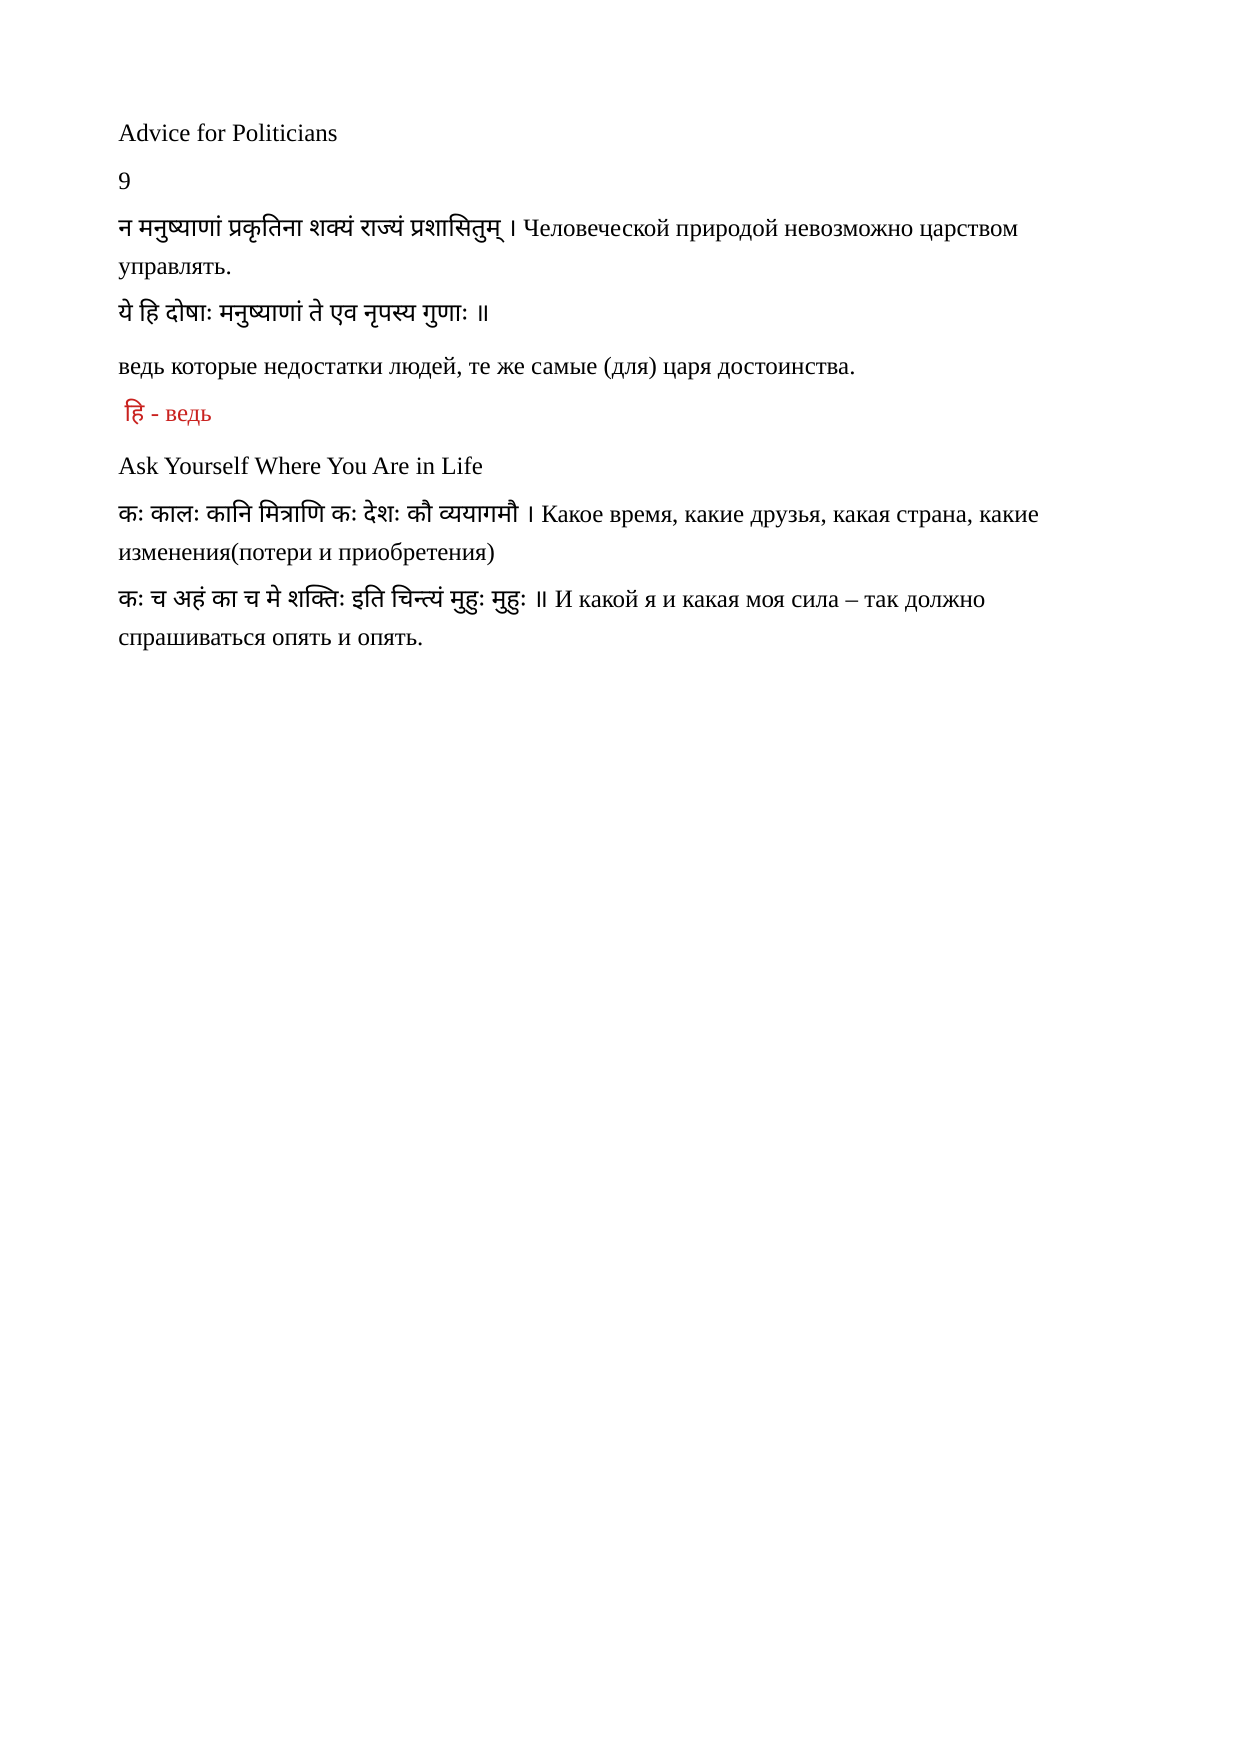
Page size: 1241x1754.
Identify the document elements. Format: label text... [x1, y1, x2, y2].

text ये हि दोषाः मनुष्याणां ते एव नृपस्य गुणाः ॥ [118, 299, 1122, 331]
text 9 [118, 166, 1122, 194]
text न मनुष्याणां प्रकृतिना शक्यं राज्यं प्रशासितुम् । Человеческой природой невозможно царством управлять. [118, 213, 1122, 280]
text कः च अहं का च मे शक्तिः इति चिन्त्यं मुहुः मुहुः ॥ И какой я и какая моя сила – так должно спрашиваться опять и опять. [118, 584, 1122, 651]
text ведь которые недостатки людей, те же самые (для) царя достоинства. [118, 351, 1122, 379]
text Ask Yourself Where You Are in Life [118, 451, 1122, 480]
text हि - ведь [118, 398, 1122, 432]
text Advice for Politicians [118, 118, 1122, 147]
text कः कालः कानि मित्राणि कः देशः कौ व्ययागमौ । Какое время, какие друзья, какая страна, какие изменения(потери и приобретения) [118, 499, 1122, 566]
